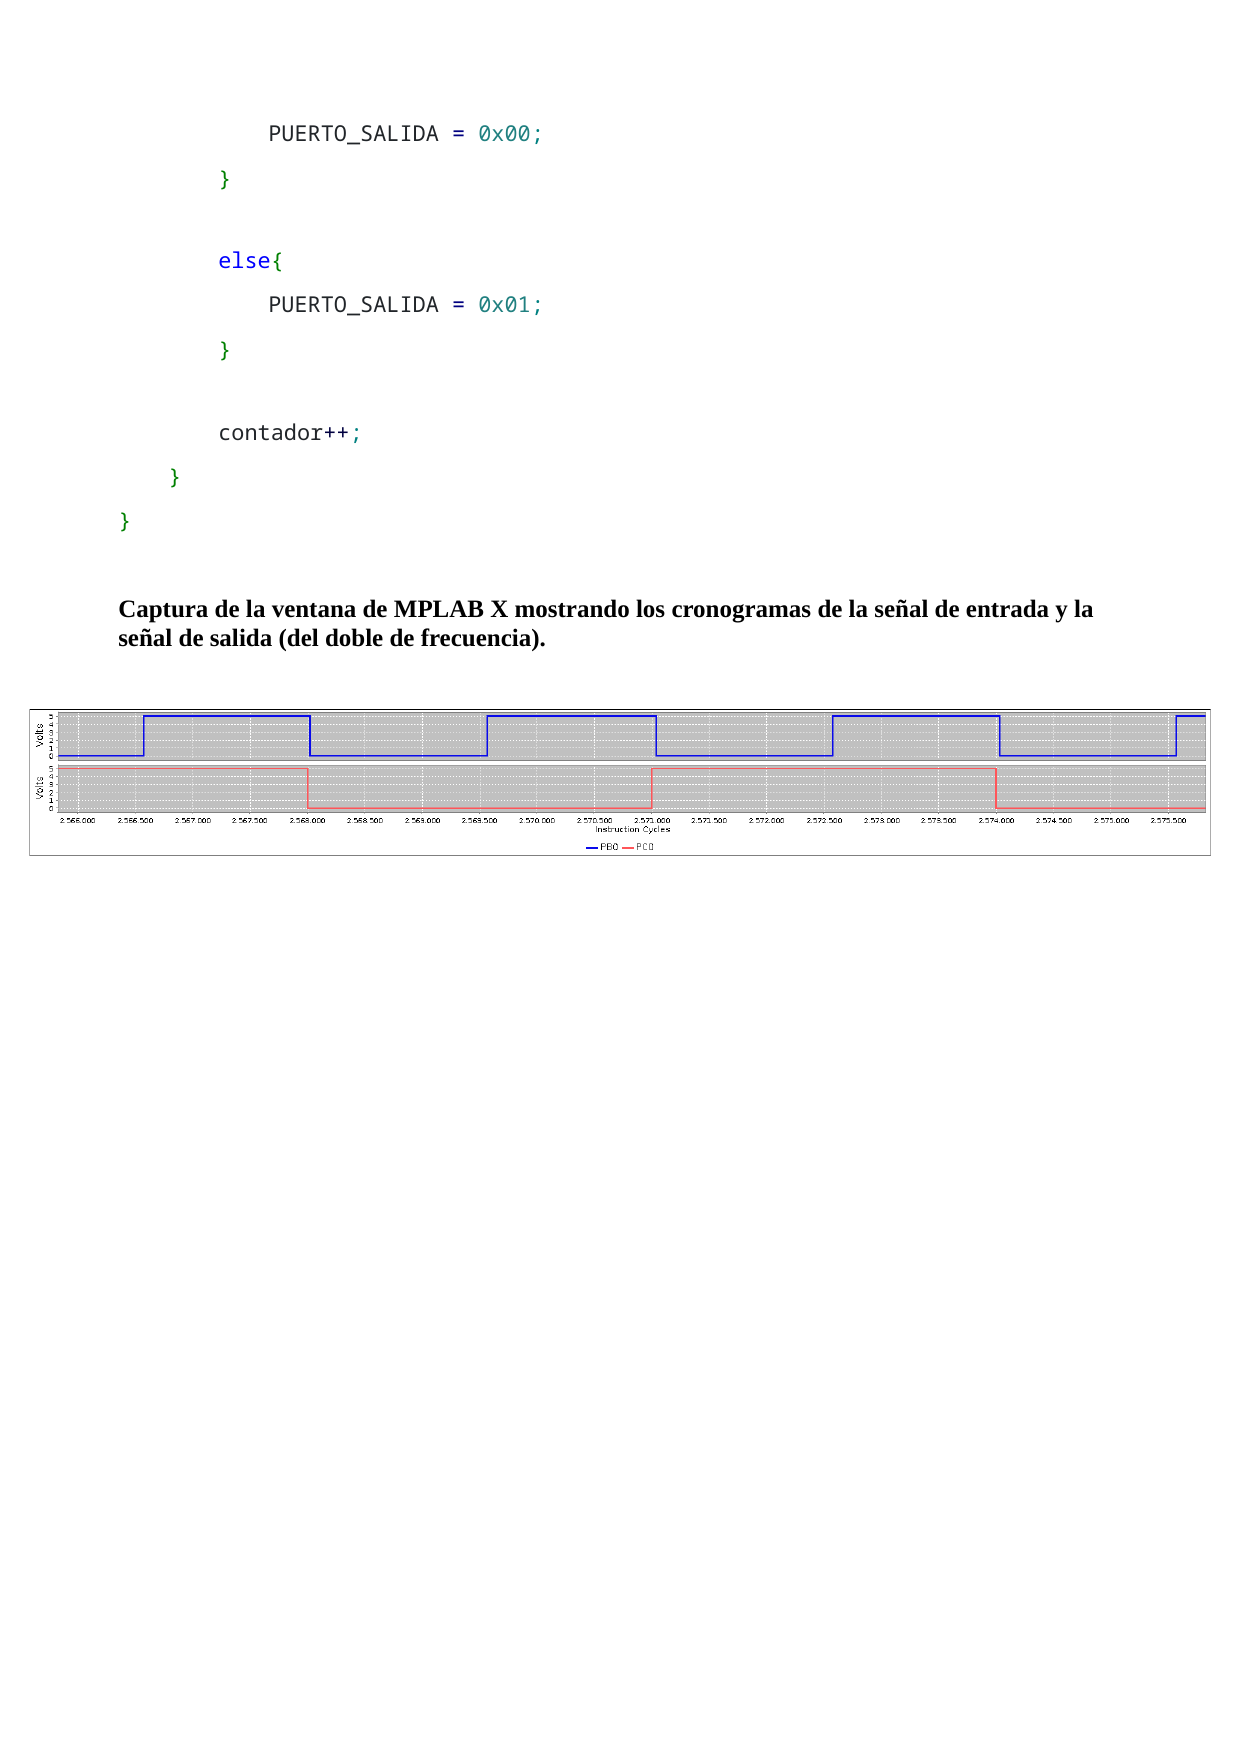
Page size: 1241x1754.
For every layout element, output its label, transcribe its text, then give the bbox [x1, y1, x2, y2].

text } [118, 461, 1122, 491]
text } [118, 334, 1122, 364]
text contador++; [118, 416, 1122, 446]
text } [118, 505, 1122, 535]
text PUERTO_SALIDA = 0x00; [118, 118, 1122, 148]
text else{ [118, 245, 1122, 275]
text Captura de la ventana de MPLAB X mostrando los cronogramas de la señal de entrada y la señal de salida (del doble de frecuencia). [118, 594, 1122, 651]
text } [118, 162, 1122, 192]
text PUERTO_SALIDA = 0x01; [118, 289, 1122, 319]
picture [29, 709, 1211, 856]
